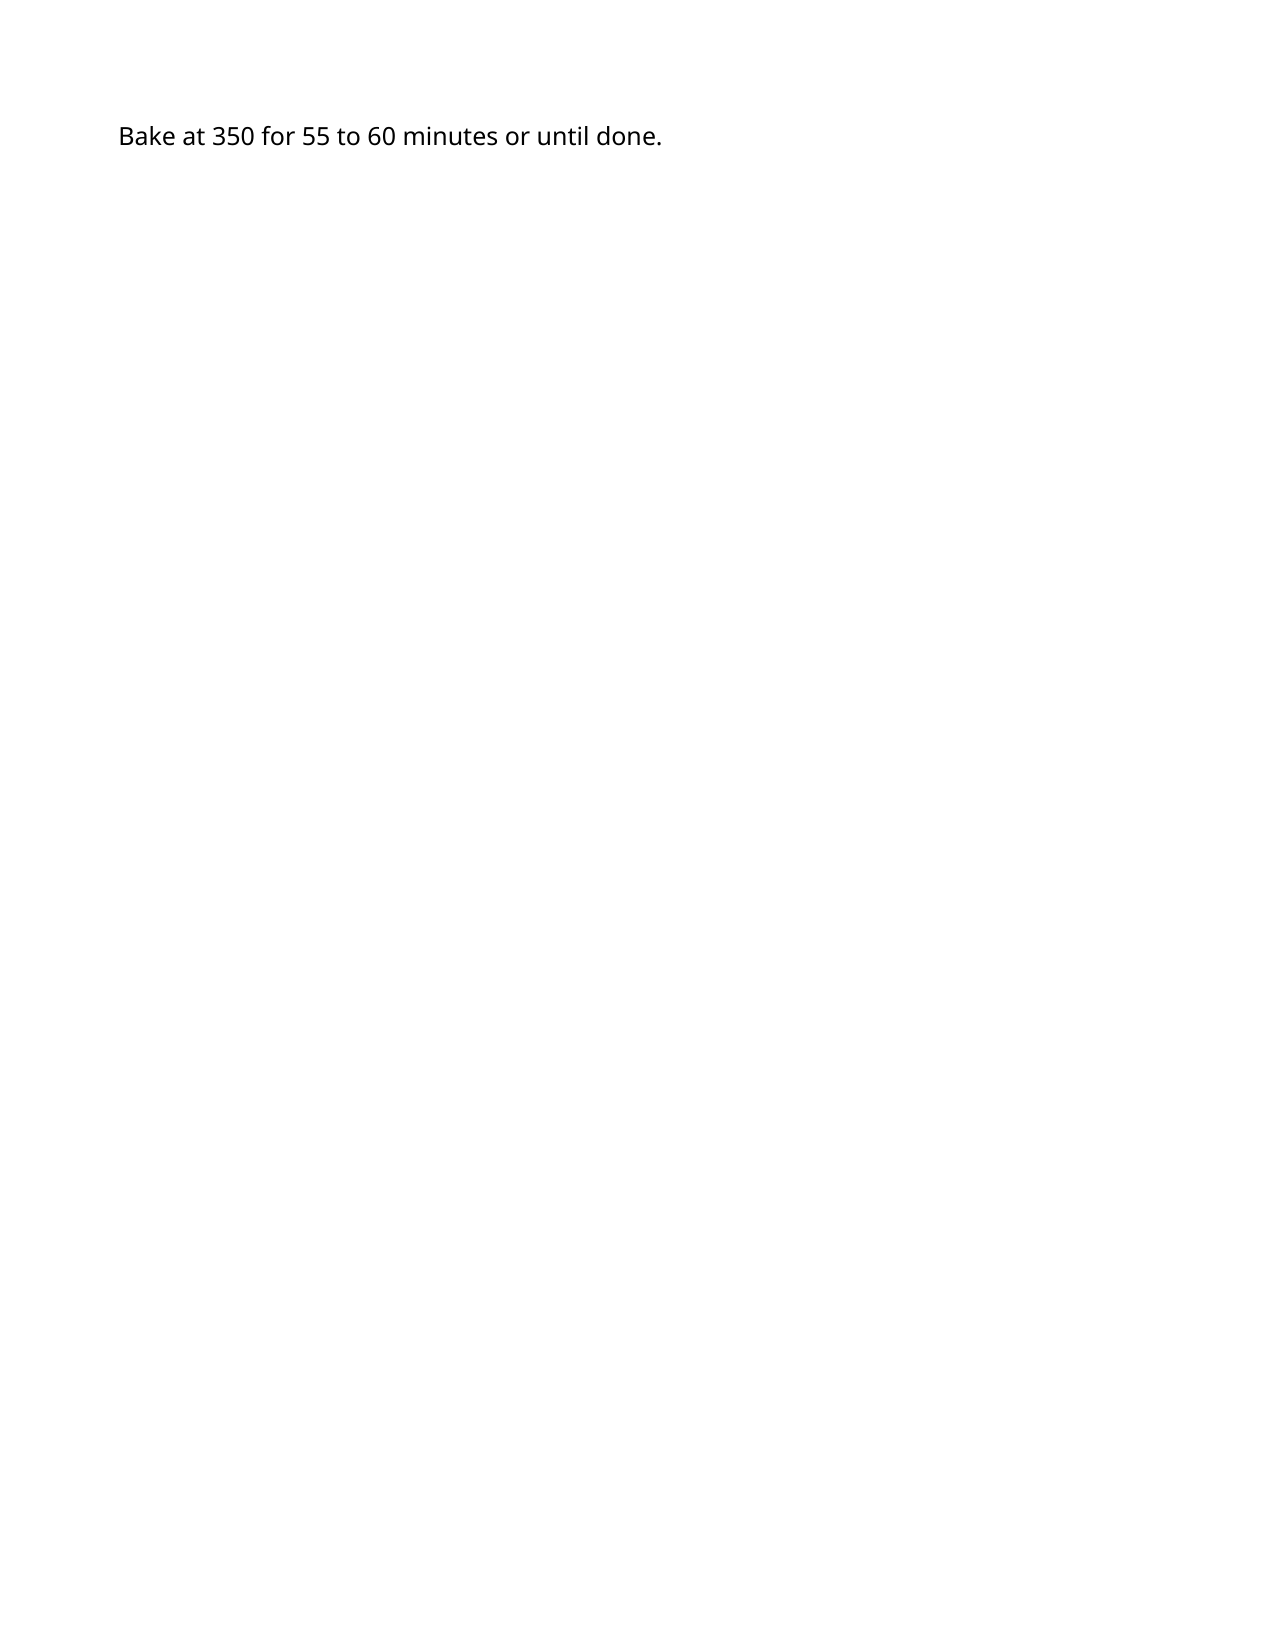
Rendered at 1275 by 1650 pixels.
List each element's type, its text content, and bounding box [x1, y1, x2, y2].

text Bake at 350 for 55 to 60 minutes or until done. [118, 118, 1157, 152]
